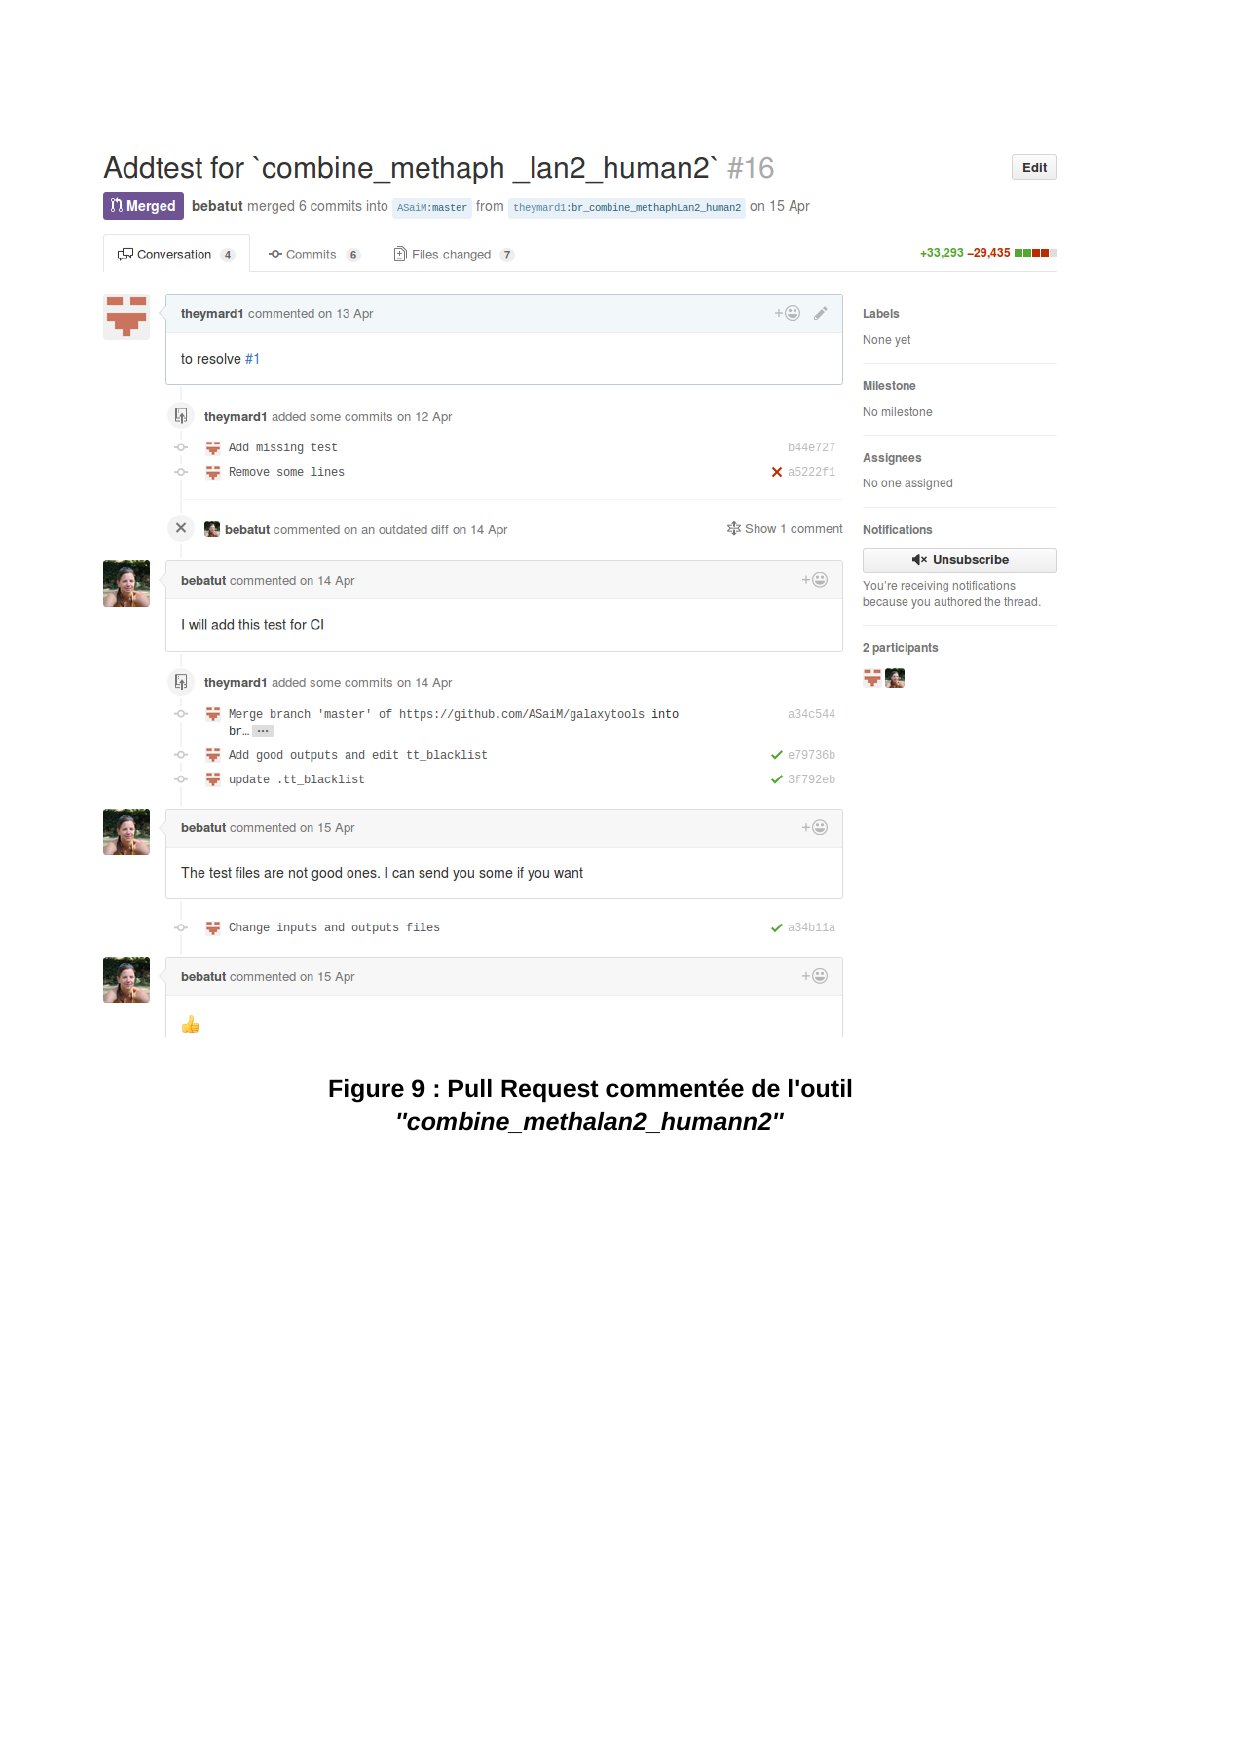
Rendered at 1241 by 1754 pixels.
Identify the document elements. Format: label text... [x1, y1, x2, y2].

picture [88, 147, 1093, 1037]
text Figure 9 : Pull Request commentée de l'outil ''combine_methalan2_humann2'' [148, 1074, 1033, 1136]
